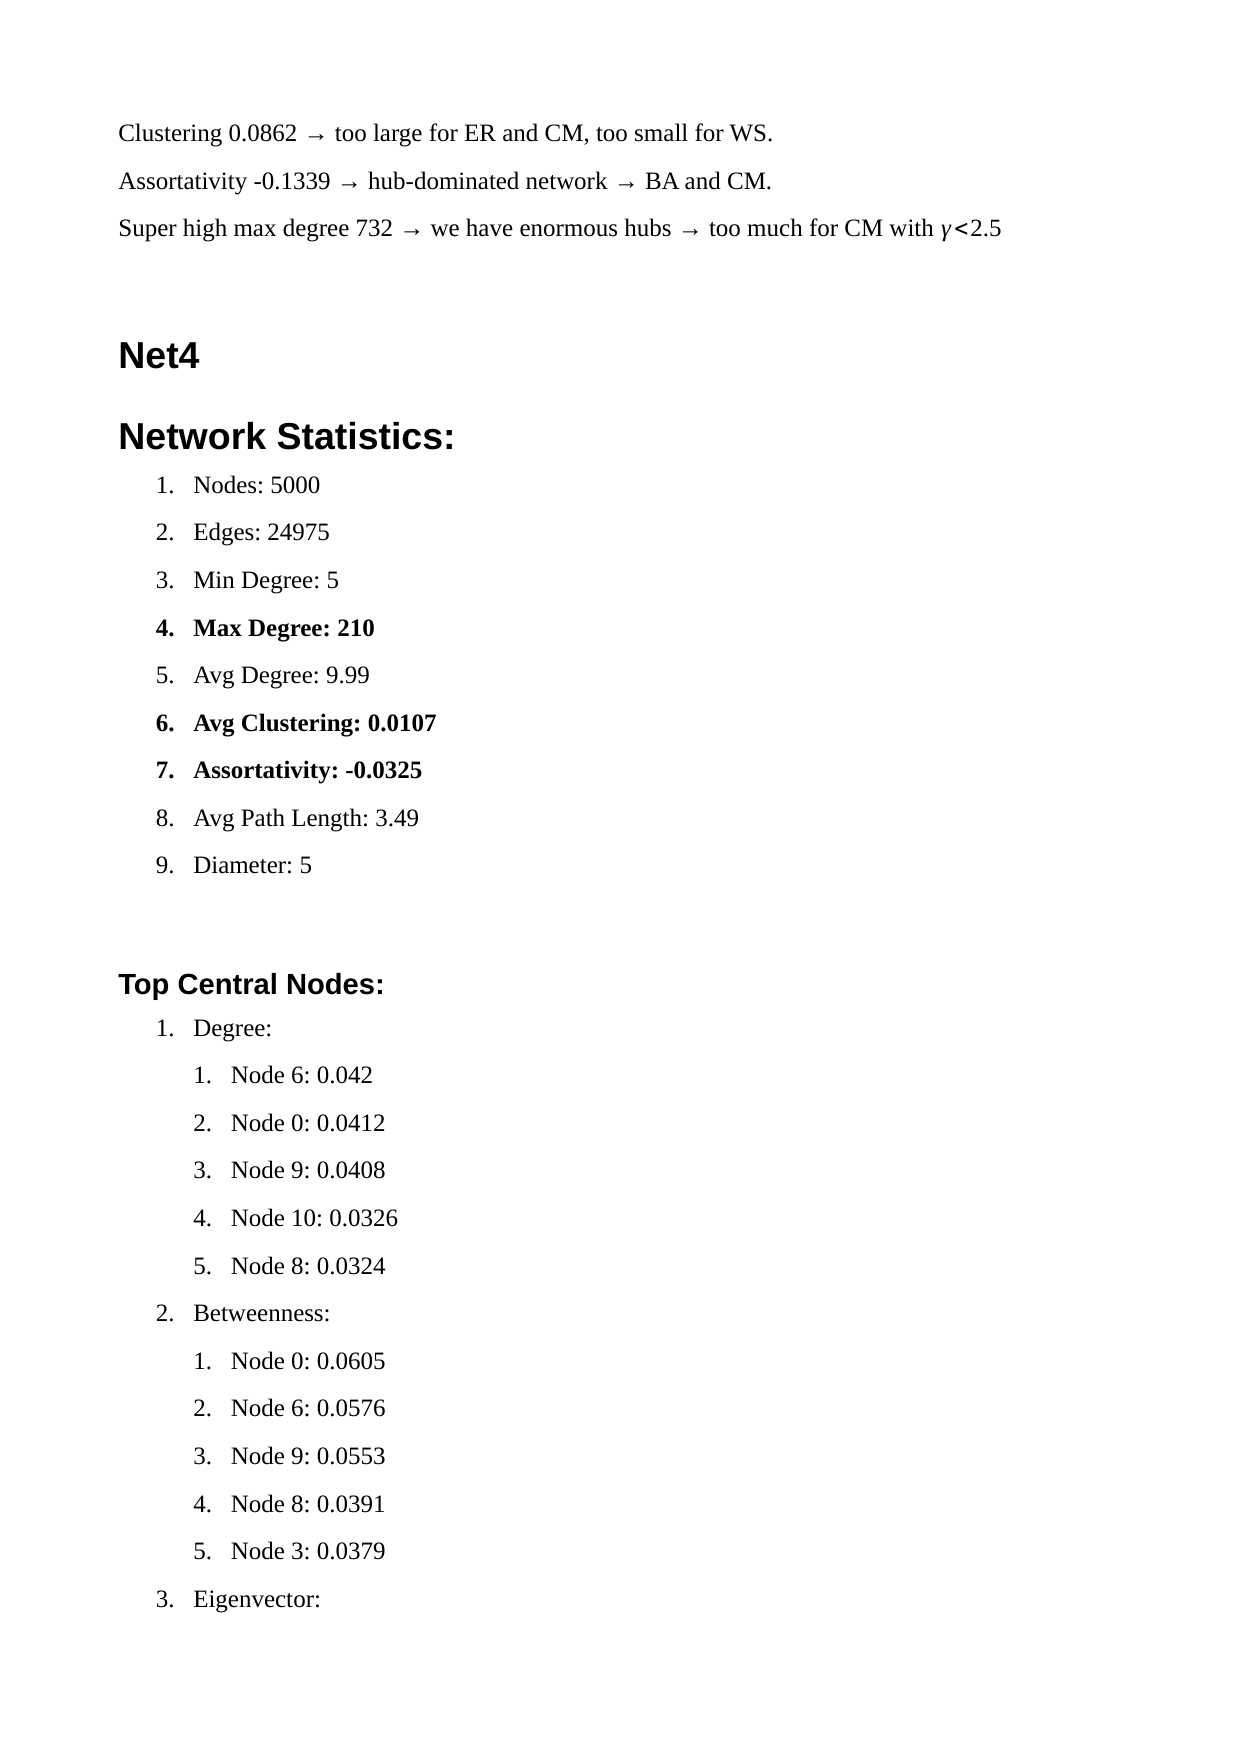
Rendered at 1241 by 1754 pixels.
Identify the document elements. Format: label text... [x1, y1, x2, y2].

list Node 9: 0.0553 [193, 1441, 1122, 1470]
text Super high max degree 732 → we have enormous hubs → too much for CM with [118, 213, 1122, 242]
subtitle Network Statistics: [118, 414, 1122, 457]
list Node 0: 0.0412 [193, 1108, 1122, 1137]
list Node 6: 0.042 [193, 1060, 1122, 1089]
list Avg Clustering: 0.0107 [156, 708, 1122, 737]
list Node 8: 0.0324 [193, 1251, 1122, 1279]
list Node 9: 0.0408 [193, 1156, 1122, 1184]
list Node 0: 0.0605 [193, 1346, 1122, 1375]
text Assortativity -0.1339 → hub-dominated network → BA and CM. [118, 166, 1122, 194]
list Assortativity: -0.0325 [156, 755, 1122, 784]
list Edges: 24975 [156, 517, 1122, 546]
list Nodes: 5000 [156, 470, 1122, 498]
list Degree: [156, 1013, 1122, 1041]
subtitle Top Central Nodes: [118, 967, 1122, 1000]
list Node 8: 0.0391 [193, 1489, 1122, 1517]
list Node 6: 0.0576 [193, 1393, 1122, 1422]
list Eigenvector: [156, 1584, 1122, 1613]
list Diameter: 5 [156, 851, 1122, 879]
subtitle Net4 [118, 333, 1122, 377]
list Betweenness: [156, 1298, 1122, 1327]
list Avg Degree: 9.99 [156, 660, 1122, 689]
list Min Degree: 5 [156, 565, 1122, 594]
text Clustering 0.0862 → too large for ER and CM, too small for WS. [118, 118, 1122, 147]
list Node 3: 0.0379 [193, 1536, 1122, 1565]
list Avg Path Length: 3.49 [156, 803, 1122, 832]
list Max Degree: 210 [156, 613, 1122, 641]
list Node 10: 0.0326 [193, 1203, 1122, 1232]
